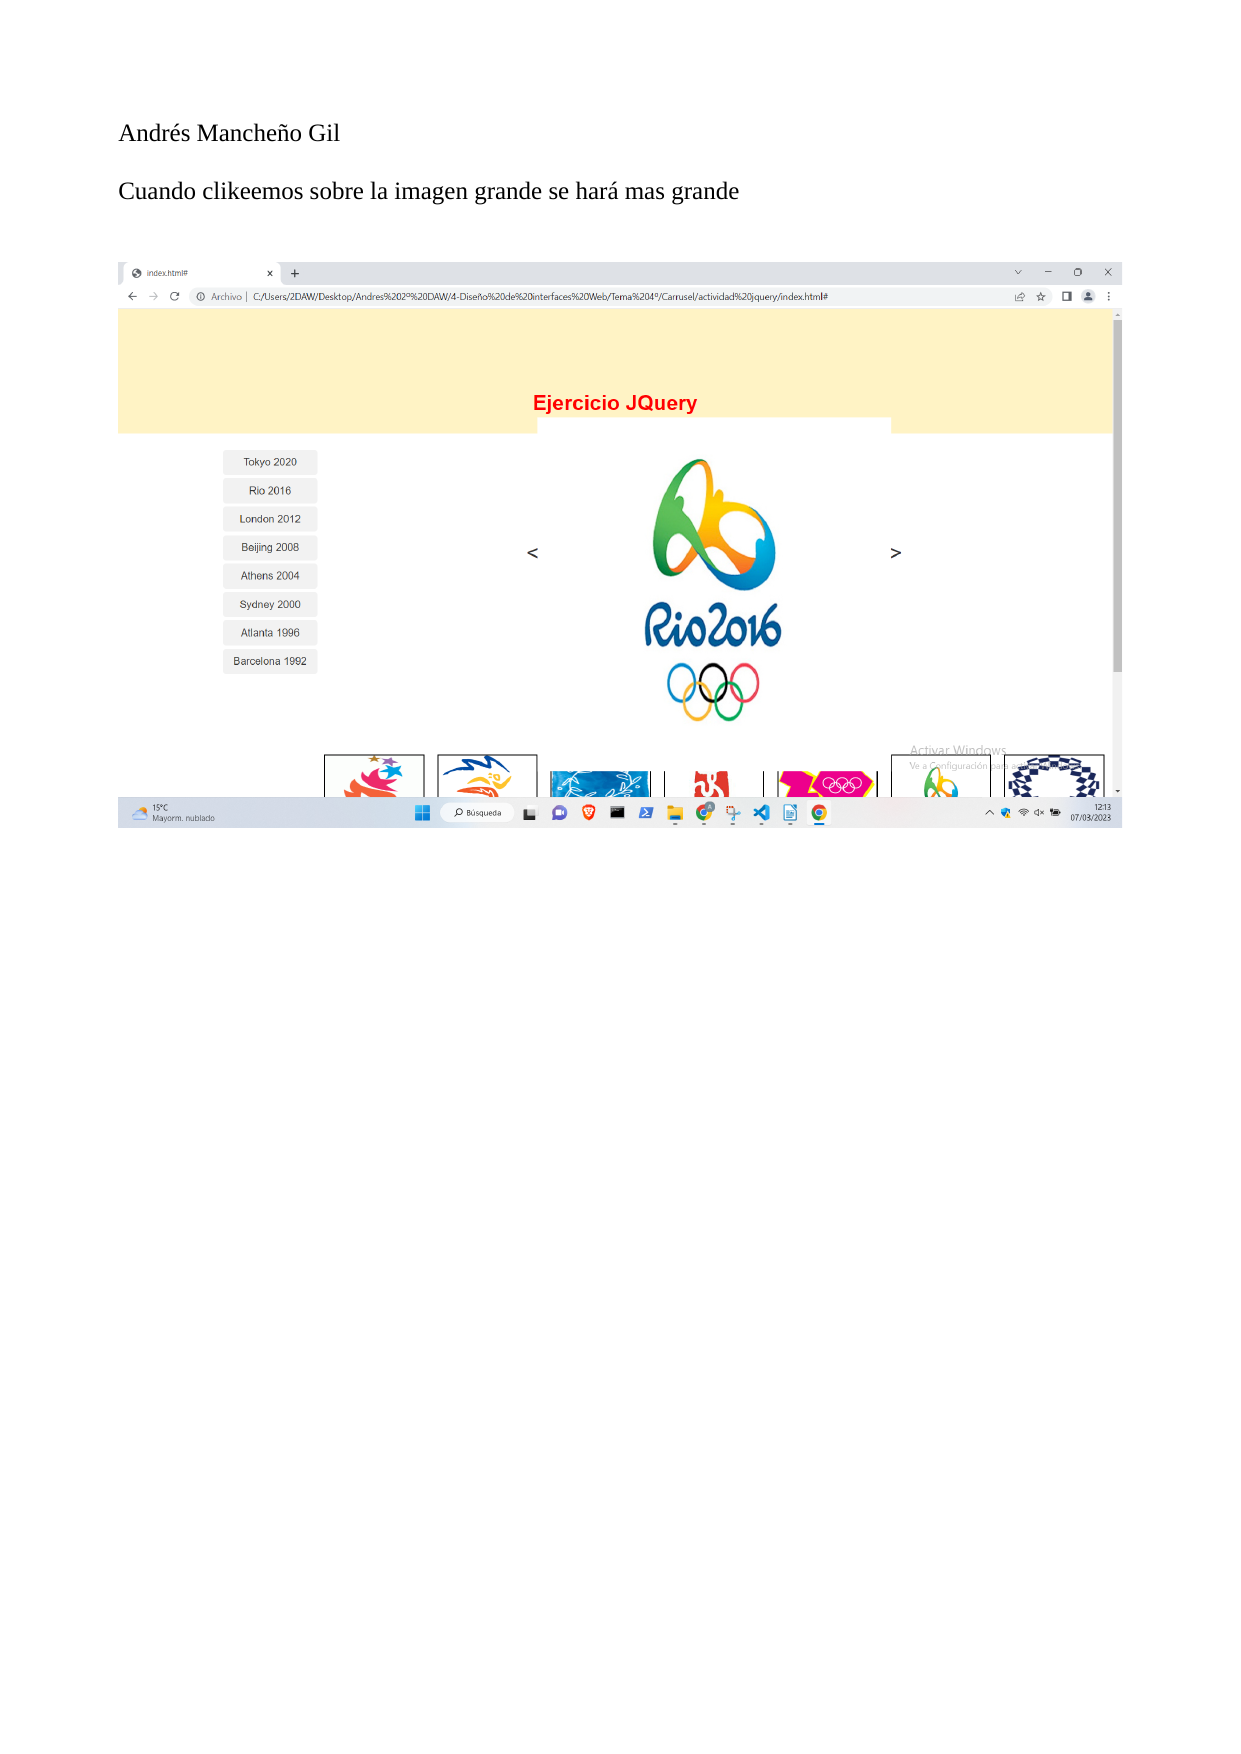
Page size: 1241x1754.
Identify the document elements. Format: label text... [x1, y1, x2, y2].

text Cuando clikeemos sobre la imagen grande se hará mas grande [118, 176, 1122, 205]
picture [118, 262, 1123, 828]
